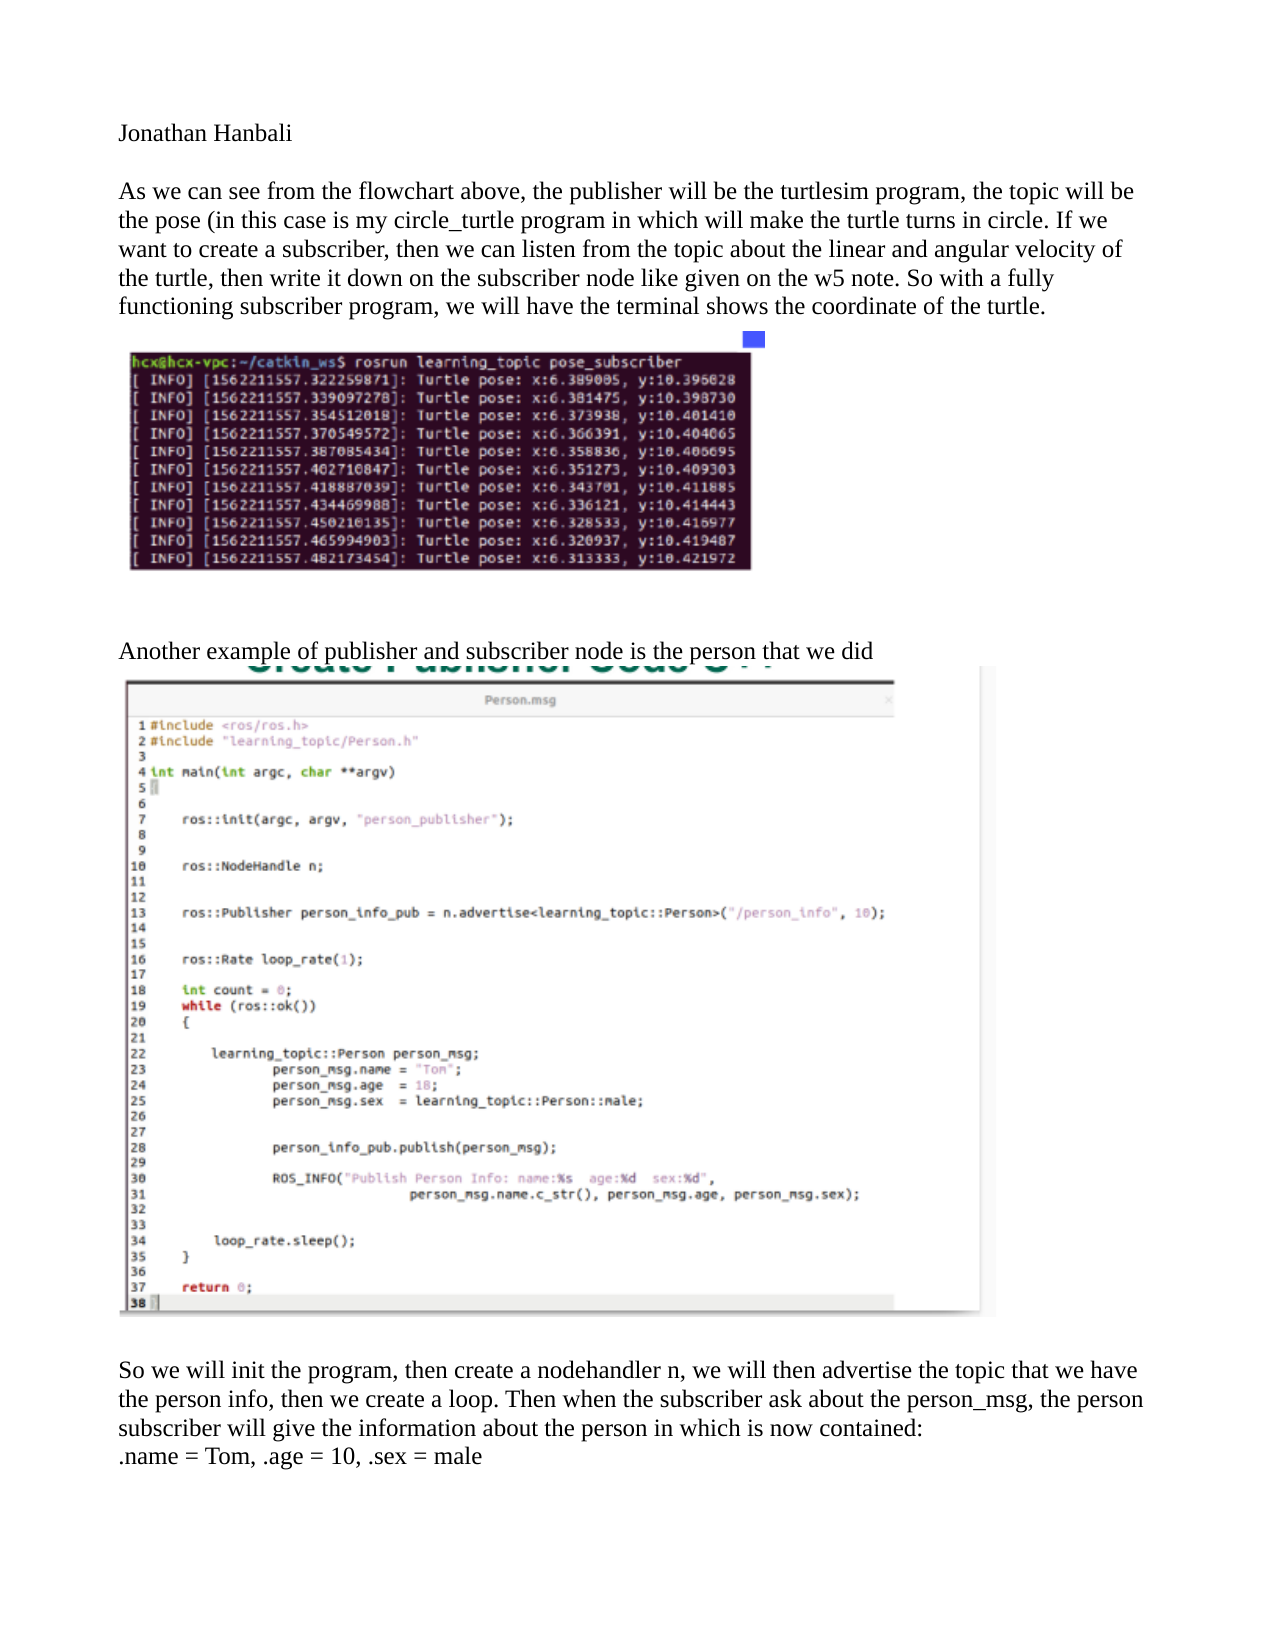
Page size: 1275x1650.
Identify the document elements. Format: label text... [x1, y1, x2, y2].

text As we can see from the flowchart above, the publisher will be the turtlesim program, the topic will be the pose (in this case is my circle_turtle program in which will make the turtle turns in circle. If we want to create a subscriber, then we can listen from the topic about the linear and angular velocity of the turtle, then write it down on the subscriber node like given on the w5 note. So with a fully functioning subscriber program, we will have the terminal shows the coordinate of the turtle. [118, 176, 1157, 320]
text So we will init the program, then create a nodehandler n, we will then advertise the topic that we have the person info, then we create a loop. Then when the subscriber ask about the person_msg, the person subscriber will give the information about the person in which is now contained: .name = Tom, .age = 10, .sex = male [118, 1355, 1157, 1470]
text Another example of publisher and subscriber node is the person that we did [118, 636, 1157, 665]
picture [119, 331, 765, 582]
picture [119, 666, 997, 1317]
